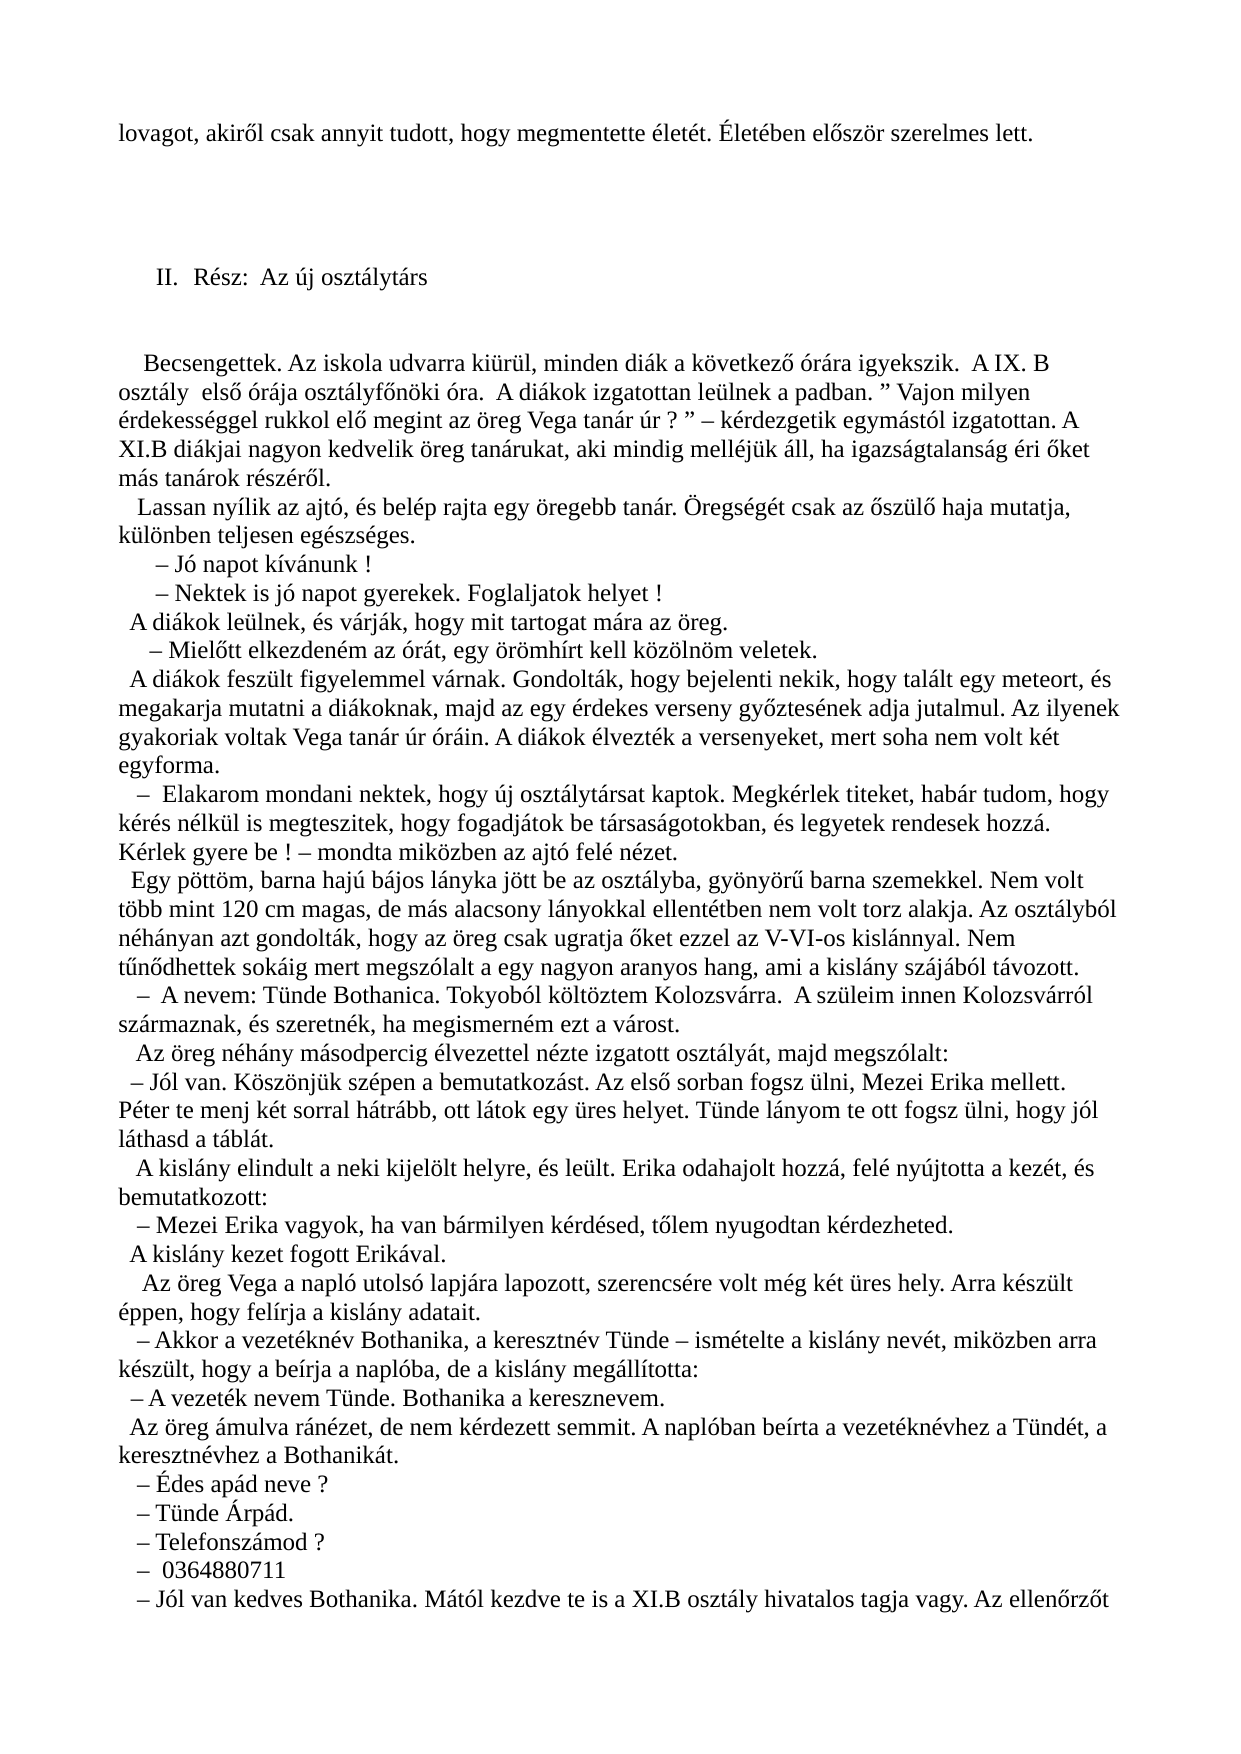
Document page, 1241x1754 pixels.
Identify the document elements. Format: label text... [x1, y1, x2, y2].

text – A nevem: Tünde Bothanica. Tokyoból költöztem Kolozsvárra. A szüleim innen Kolozsvárról származnak, és szeretnék, ha megismerném ezt a várost. [118, 981, 1122, 1038]
text – 0364880711 [118, 1556, 1122, 1584]
text A kislány kezet fogott Erikával. [118, 1239, 1122, 1268]
text lovagot, akiről csak annyit tudott, hogy megmentette életét. Életében először szerelmes lett. [118, 118, 1122, 147]
text Lassan nyílik az ajtó, és belép rajta egy öregebb tanár. Öregségét csak az őszülő haja mutatja, különben teljesen egészséges. [118, 492, 1122, 549]
text – Elakarom mondani nektek, hogy új osztálytársat kaptok. Megkérlek titeket, habár tudom, hogy kérés nélkül is megteszitek, hogy fogadjátok be társaságotokban, és legyetek rendesek hozzá. Kérlek gyere be ! – mondta miközben az ajtó felé nézet. [118, 779, 1122, 866]
text Az öreg néhány másodpercig élvezettel nézte izgatott osztályát, majd megszólalt: [118, 1038, 1122, 1067]
text Az öreg ámulva ránézet, de nem kérdezett semmit. A naplóban beírta a vezetéknévhez a Tündét, a keresztnévhez a Bothanikát. [118, 1412, 1122, 1469]
text – Jó napot kívánunk ! [118, 549, 1122, 578]
text Az öreg Vega a napló utolsó lapjára lapozott, szerencsére volt még két üres hely. Arra készült éppen, hogy felírja a kislány adatait. [118, 1268, 1122, 1326]
text – Akkor a vezetéknév Bothanika, a keresztnév Tünde – ismételte a kislány nevét, miközben arra készült, hogy a beírja a naplóba, de a kislány megállította: [118, 1326, 1122, 1383]
text – A vezeték nevem Tünde. Bothanika a keresznevem. [118, 1383, 1122, 1412]
text – Édes apád neve ? [118, 1469, 1122, 1498]
text – Nektek is jó napot gyerekek. Foglaljatok helyet ! [118, 578, 1122, 607]
text – Jól van. Köszönjük szépen a bemutatkozást. Az első sorban fogsz ülni, Mezei Erika mellett. Péter te menj két sorral hátrább, ott látok egy üres helyet. Tünde lányom te ott fogsz ülni, hogy jól láthasd a táblát. [118, 1067, 1122, 1153]
text A kislány elindult a neki kijelölt helyre, és leült. Erika odahajolt hozzá, felé nyújtotta a kezét, és bemutatkozott: [118, 1153, 1122, 1211]
text Becsengettek. Az iskola udvarra kiürül, minden diák a következő órára igyekszik. A IX. B osztály első órája osztályfőnöki óra. A diákok izgatottan leülnek a padban. ” Vajon milyen érdekességgel rukkol elő megint az öreg Vega tanár úr ? ” – kérdezgetik egymástól izgatottan. A XI.B diákjai nagyon kedvelik öreg tanárukat, aki mindig melléjük áll, ha igazságtalanság éri őket más tanárok részéről. [118, 348, 1122, 492]
text A diákok feszült figyelemmel várnak. Gondolták, hogy bejelenti nekik, hogy talált egy meteort, és megakarja mutatni a diákoknak, majd az egy érdekes verseny győztesének adja jutalmul. Az ilyenek gyakoriak voltak Vega tanár úr óráin. A diákok élvezték a versenyeket, mert soha nem volt két egyforma. [118, 664, 1122, 779]
text – Jól van kedves Bothanika. Mától kezdve te is a XI.B osztály hivatalos tagja vagy. Az ellenőrzőt [118, 1584, 1122, 1613]
text – Mezei Erika vagyok, ha van bármilyen kérdésed, tőlem nyugodtan kérdezheted. [118, 1211, 1122, 1239]
list Rész: Az új osztálytárs [156, 262, 1122, 291]
text – Mielőtt elkezdeném az órát, egy örömhírt kell közölnöm veletek. [118, 636, 1122, 664]
text Egy pöttöm, barna hajú bájos lányka jött be az osztályba, gyönyörű barna szemekkel. Nem volt több mint 120 cm magas, de más alacsony lányokkal ellentétben nem volt torz alakja. Az osztályból néhányan azt gondolták, hogy az öreg csak ugratja őket ezzel az V-VI-os kislánnyal. Nem tűnődhettek sokáig mert megszólalt a egy nagyon aranyos hang, ami a kislány szájából távozott. [118, 866, 1122, 981]
text – Tünde Árpád. [118, 1498, 1122, 1527]
text – Telefonszámod ? [118, 1527, 1122, 1556]
text A diákok leülnek, és várják, hogy mit tartogat mára az öreg. [118, 607, 1122, 636]
